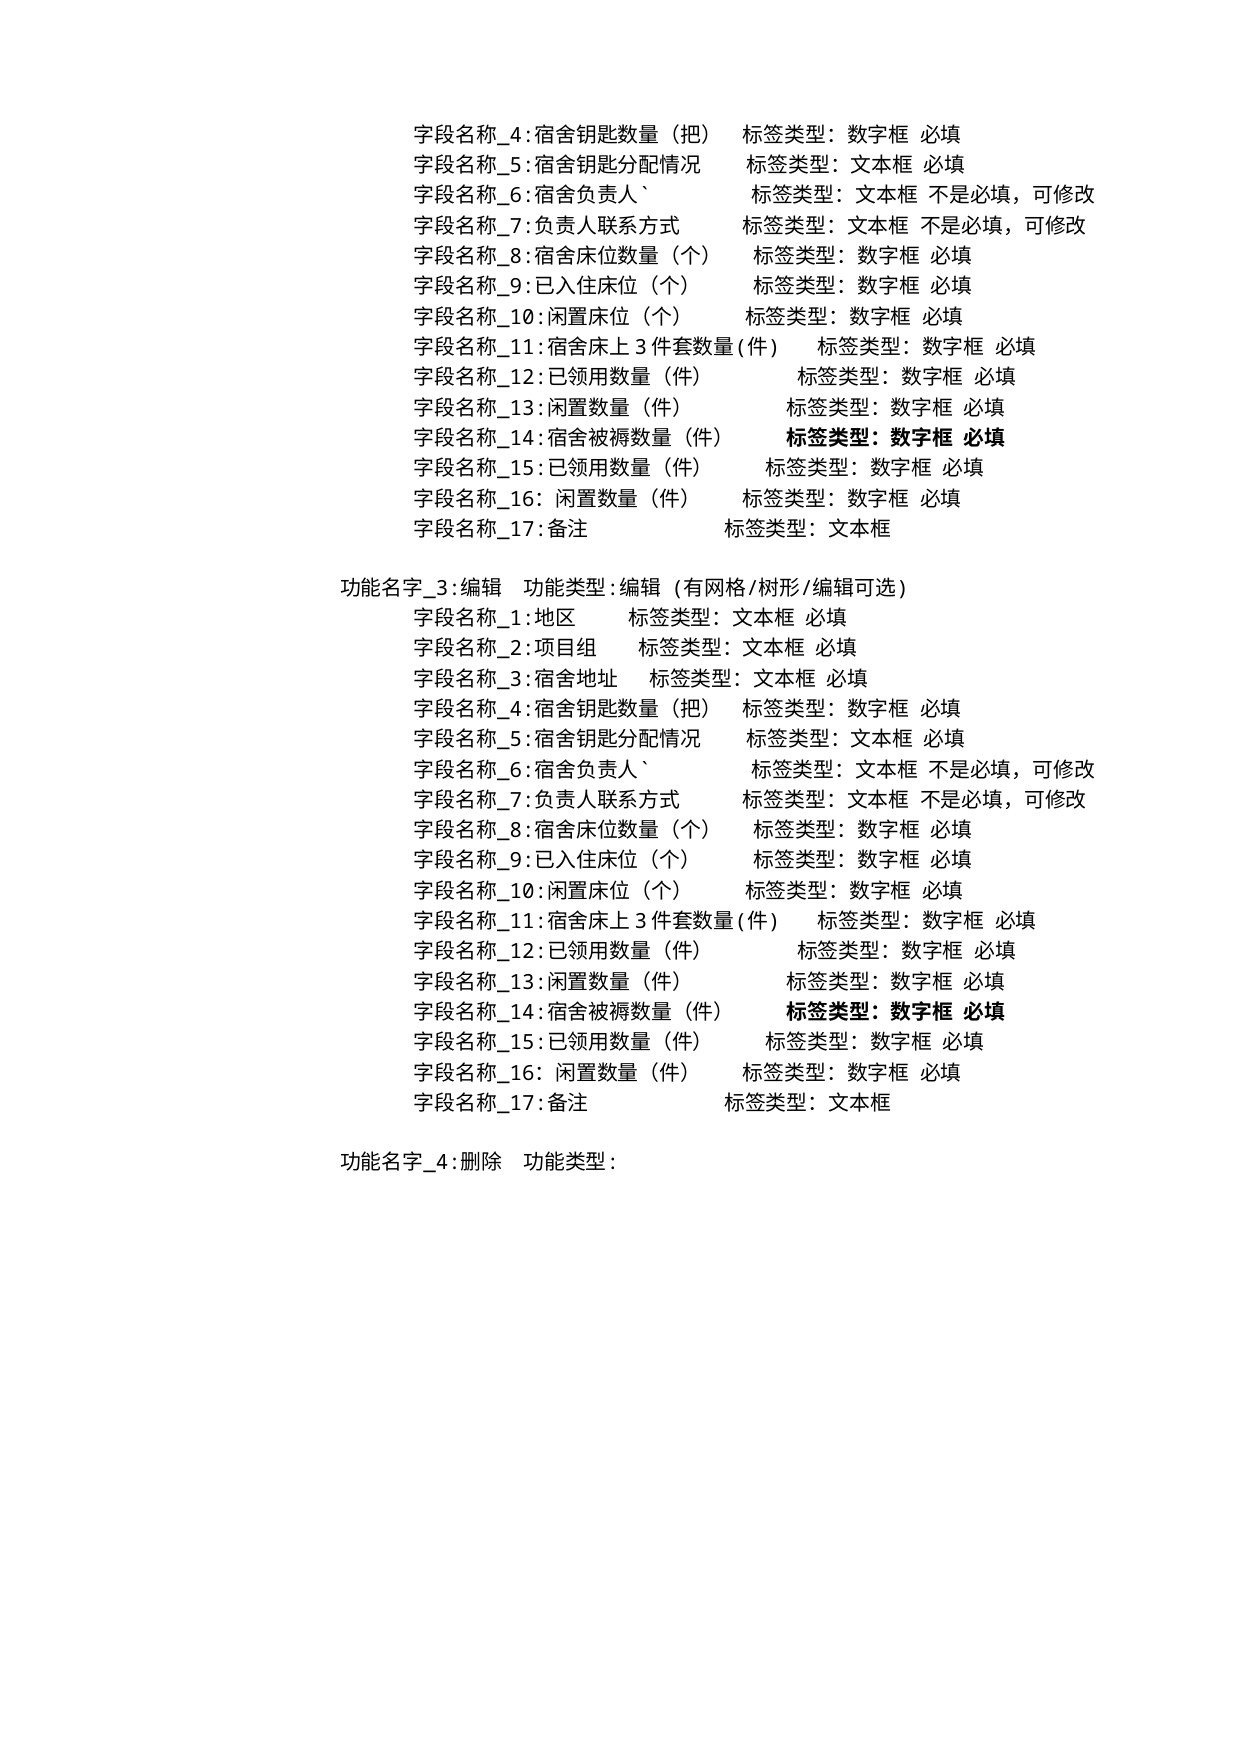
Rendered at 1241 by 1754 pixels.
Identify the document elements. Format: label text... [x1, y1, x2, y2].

text 字段名称_11:宿舍床上3件套数量(件) 标签类型：数字框 必填 [118, 904, 1122, 935]
text 字段名称_13:闲置数量（件） 标签类型：数字框 必填 [118, 965, 1122, 995]
text 字段名称_14:宿舍被褥数量（件） 标签类型：数字框 必填 [118, 995, 1122, 1026]
text 字段名称_9:已入住床位（个） 标签类型：数字框 必填 [118, 270, 1122, 300]
text 字段名称_5:宿舍钥匙分配情况 标签类型：文本框 必填 [118, 148, 1122, 179]
text 字段名称_10:闲置床位（个） 标签类型：数字框 必填 [118, 874, 1122, 904]
text 字段名称_10:闲置床位（个） 标签类型：数字框 必填 [118, 300, 1122, 330]
text 字段名称_12:已领用数量（件） 标签类型：数字框 必填 [118, 935, 1122, 965]
text 字段名称_4:宿舍钥匙数量（把） 标签类型：数字框 必填 [118, 118, 1122, 148]
text 字段名称_9:已入住床位（个） 标签类型：数字框 必填 [118, 844, 1122, 874]
text 字段名称_6:宿舍负责人` 标签类型：文本框 不是必填，可修改 [118, 179, 1122, 209]
text 功能名字_4:删除 功能类型: [118, 1145, 1122, 1175]
text 字段名称_3:宿舍地址 标签类型：文本框 必填 [118, 662, 1122, 692]
text 字段名称_17:备注 标签类型：文本框 [118, 512, 1122, 542]
text 字段名称_2:项目组 标签类型：文本框 必填 [118, 632, 1122, 662]
text 字段名称_8:宿舍床位数量（个） 标签类型：数字框 必填 [118, 813, 1122, 844]
text 字段名称_8:宿舍床位数量（个） 标签类型：数字框 必填 [118, 239, 1122, 270]
text 字段名称_4:宿舍钥匙数量（把） 标签类型：数字框 必填 [118, 692, 1122, 722]
text 字段名称_15:已领用数量（件） 标签类型：数字框 必填 [118, 452, 1122, 482]
text 字段名称_14:宿舍被褥数量（件） 标签类型：数字框 必填 [118, 421, 1122, 452]
text 字段名称_13:闲置数量（件） 标签类型：数字框 必填 [118, 391, 1122, 421]
text 字段名称_6:宿舍负责人` 标签类型：文本框 不是必填，可修改 [118, 753, 1122, 783]
text 字段名称_17:备注 标签类型：文本框 [118, 1086, 1122, 1117]
text 功能名字_3:编辑 功能类型:编辑 (有网格/树形/编辑可选) [118, 571, 1122, 601]
text 字段名称_11:宿舍床上3件套数量(件) 标签类型：数字框 必填 [118, 330, 1122, 361]
text 字段名称_16：闲置数量（件） 标签类型：数字框 必填 [118, 482, 1122, 512]
text 字段名称_7:负责人联系方式 标签类型：文本框 不是必填，可修改 [118, 209, 1122, 239]
text 字段名称_1:地区 标签类型：文本框 必填 [118, 601, 1122, 632]
text 字段名称_15:已领用数量（件） 标签类型：数字框 必填 [118, 1026, 1122, 1056]
text 字段名称_16：闲置数量（件） 标签类型：数字框 必填 [118, 1056, 1122, 1086]
text 字段名称_5:宿舍钥匙分配情况 标签类型：文本框 必填 [118, 722, 1122, 753]
text 字段名称_7:负责人联系方式 标签类型：文本框 不是必填，可修改 [118, 783, 1122, 813]
text 字段名称_12:已领用数量（件） 标签类型：数字框 必填 [118, 361, 1122, 391]
